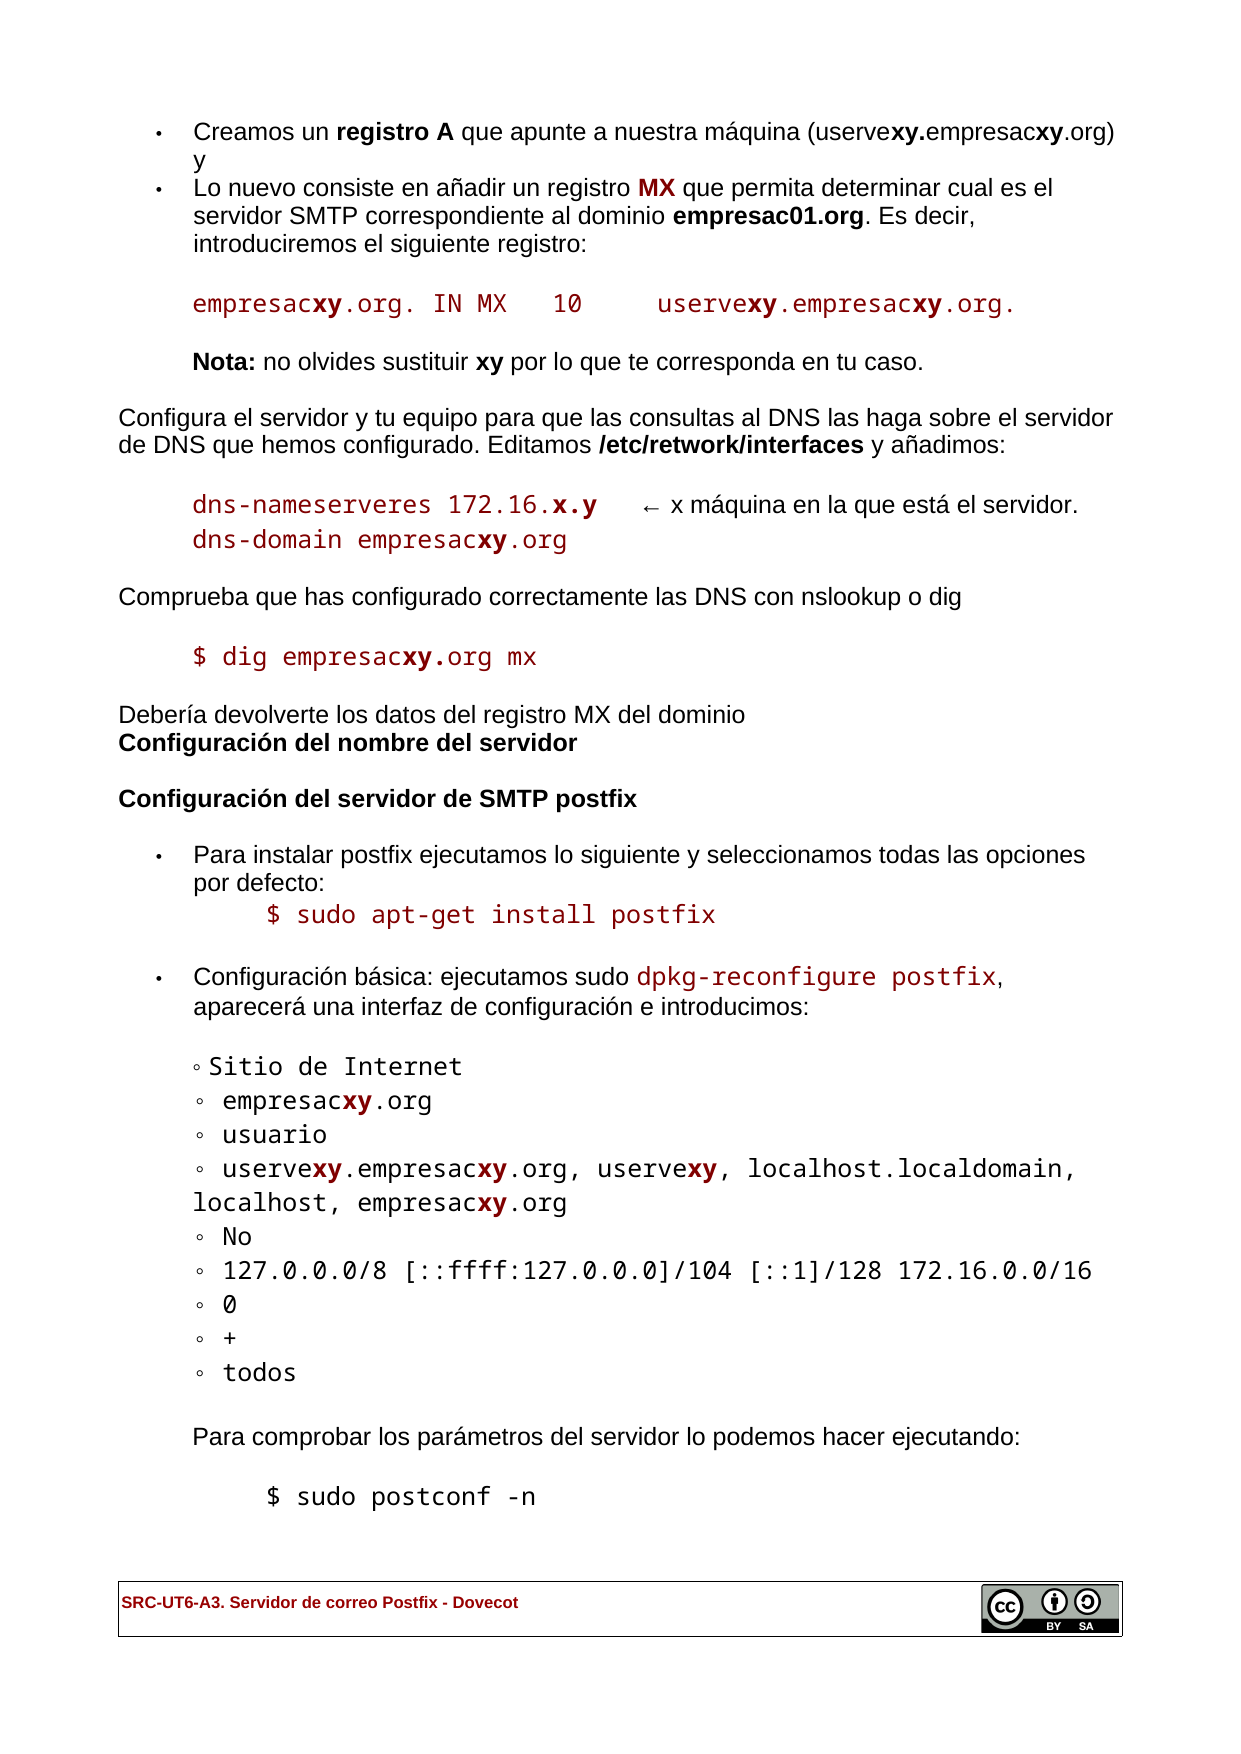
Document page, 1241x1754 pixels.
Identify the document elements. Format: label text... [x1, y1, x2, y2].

text Comprueba que has configurado correctamente las DNS con nslookup o dig [118, 583, 1122, 611]
text ◦ empresacxy.org [192, 1082, 1122, 1116]
text Debería devolverte los datos del registro MX del dominio [118, 701, 1122, 729]
text Configuración del servidor de SMTP postfix [118, 785, 1122, 813]
list Creamos un registro A que apunte a nuestra máquina (uservexy.empresacxy.org) y [156, 118, 1122, 174]
text $ sudo postconf -n [192, 1479, 1122, 1513]
list Configuración básica: ejecutamos sudo dpkg-reconfigure postfix, aparecerá una interfaz de configuración e introducimos: [156, 958, 1122, 1020]
text dns-domain empresacxy.org [192, 521, 1122, 555]
text Configura el servidor y tu equipo para que las consultas al DNS las haga sobre el servidor de DNS que hemos configurado. Editamos /etc/retwork/interfaces y añadimos: [118, 403, 1122, 459]
text ◦ uservexy.empresacxy.org, uservexy, localhost.localdomain, localhost, empresacxy.org [192, 1151, 1122, 1219]
text ◦ usuario [192, 1116, 1122, 1151]
text empresacxy.org. IN MX 10 uservexy.empresacxy.org. [192, 286, 1122, 320]
text Para comprobar los parámetros del servidor lo podemos hacer ejecutando: [192, 1423, 1122, 1451]
text Nota: no olvides sustituir xy por lo que te corresponda en tu caso. [192, 348, 1122, 376]
text $ dig empresacxy.org mx [192, 639, 1122, 673]
picture [981, 1584, 1119, 1633]
text ◦ 0 [192, 1287, 1122, 1321]
list Lo nuevo consiste en añadir un registro MX que permita determinar cual es el servidor SMTP correspondiente al dominio empresac01.org. Es decir, introduciremos el siguiente registro: [156, 174, 1122, 258]
text $ sudo apt-get install postfix [266, 896, 1122, 931]
text dns-nameserveres 172.16.x.y ← x máquina en la que está el servidor. [192, 487, 1122, 521]
text ◦ + [192, 1321, 1122, 1355]
text ◦ No [192, 1219, 1122, 1253]
list Para instalar postfix ejecutamos lo siguiente y seleccionamos todas las opciones por defecto: [156, 841, 1122, 896]
text ◦ 127.0.0.0/8 [::ffff:127.0.0.0]/104 [::1]/128 172.16.0.0/16 [192, 1253, 1122, 1287]
text Configuración del nombre del servidor [118, 729, 1122, 757]
text ◦ todos [192, 1355, 1122, 1389]
text ◦ Sitio de Internet [192, 1048, 1122, 1082]
